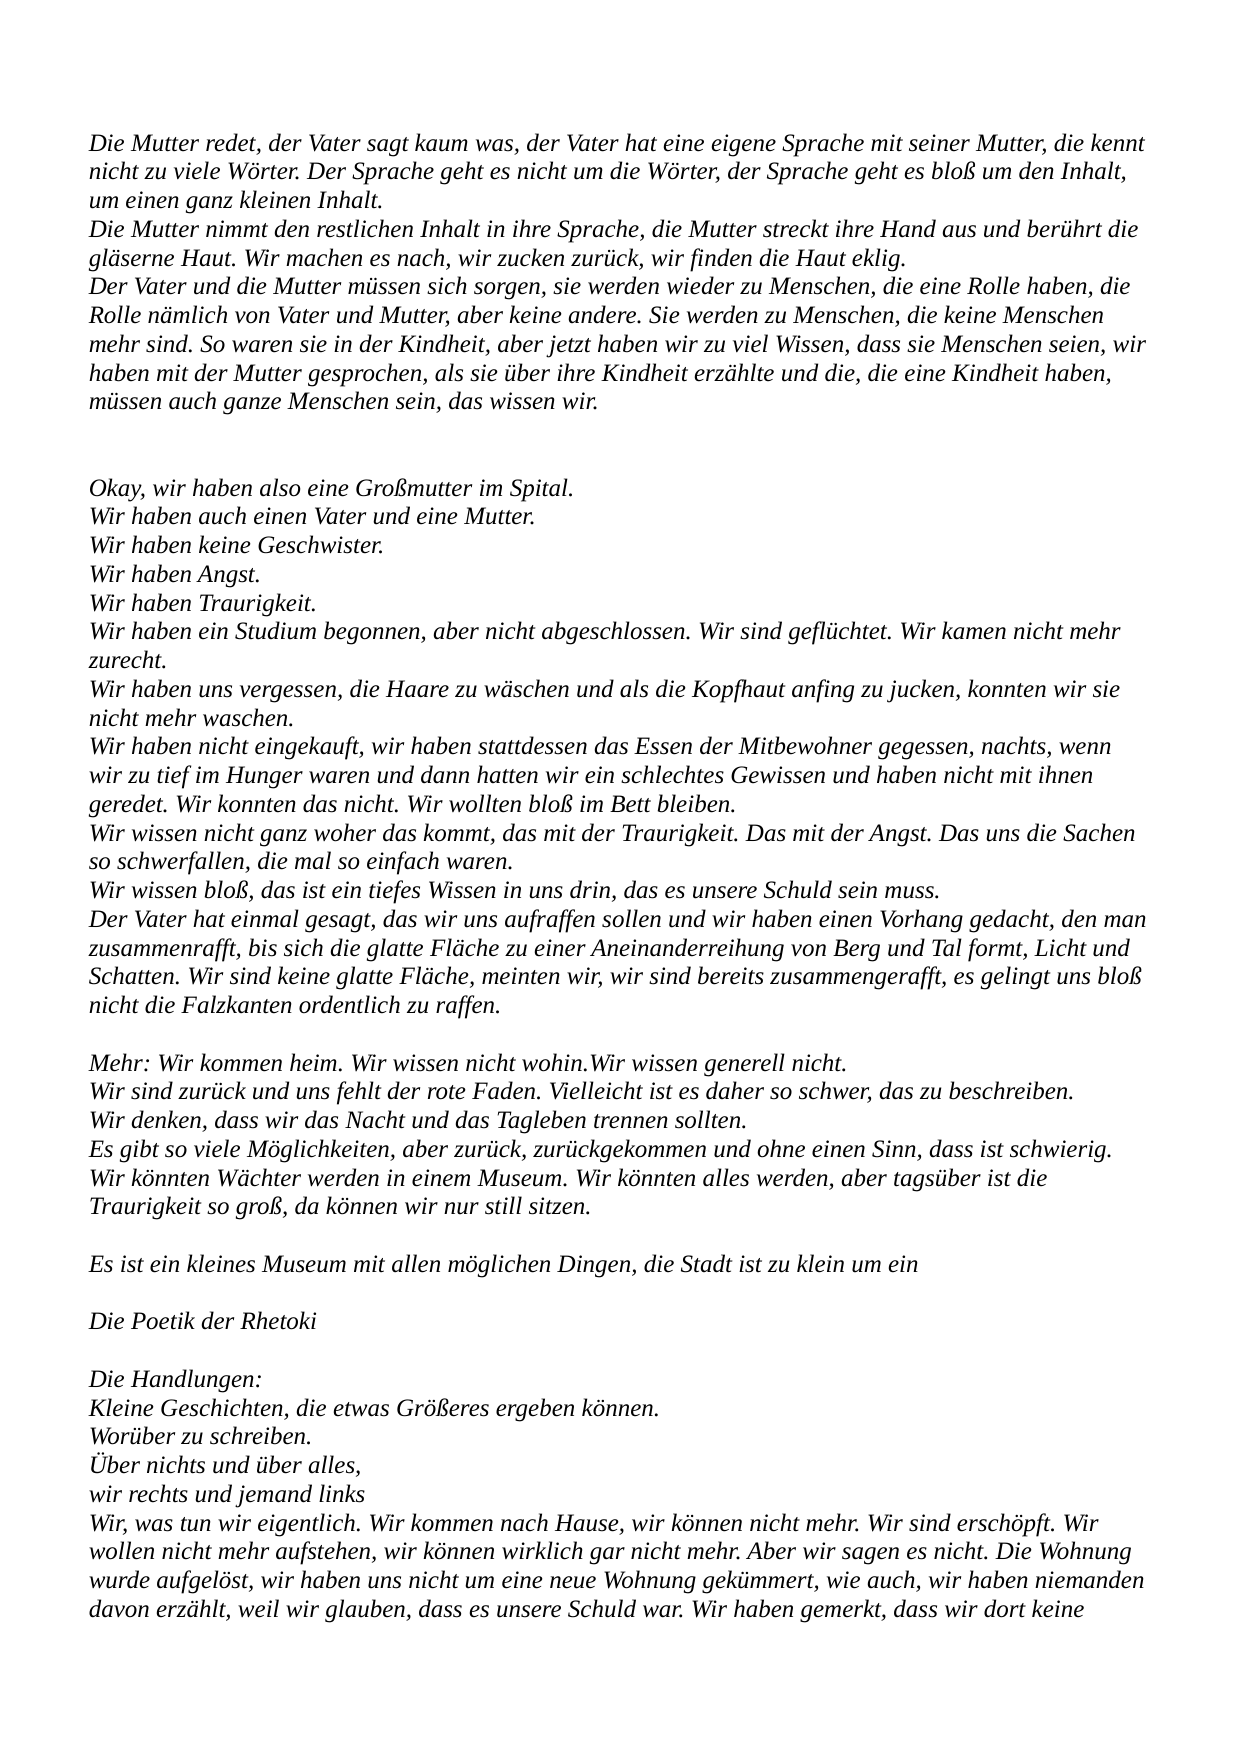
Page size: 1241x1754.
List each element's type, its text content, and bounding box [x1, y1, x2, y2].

text Wir sind zurück und uns fehlt der rote Faden. Vielleicht ist es daher so schwer, das zu beschreiben. [88, 1076, 1151, 1105]
text Wir wissen bloß, das ist ein tiefes Wissen in uns drin, das es unsere Schuld sein muss. [88, 875, 1151, 904]
text Kleine Geschichten, die etwas Größeres ergeben können. [88, 1393, 1151, 1421]
text Wir haben keine Geschwister. [88, 530, 1151, 559]
text Wir haben Traurigkeit. [88, 588, 1151, 616]
text Über nichts und über alles, [88, 1450, 1151, 1479]
text Der Vater hat einmal gesagt, das wir uns aufraffen sollen und wir haben einen Vorhang gedacht, den man zusammenrafft, bis sich die glatte Fläche zu einer Aneinanderreihung von Berg und Tal formt, Licht und Schatten. Wir sind keine glatte Fläche, meinten wir, wir sind bereits zusammengerafft, es gelingt uns bloß nicht die Falzkanten ordentlich zu raffen. [88, 904, 1151, 1019]
text Wir haben Angst. [88, 559, 1151, 588]
text Die Handlungen: [88, 1364, 1151, 1393]
text Wir wissen nicht ganz woher das kommt, das mit der Traurigkeit. Das mit der Angst. Das uns die Sachen so schwerfallen, die mal so einfach waren. [88, 818, 1151, 875]
text Okay, wir haben also eine Großmutter im Spital. [88, 473, 1151, 501]
text wir rechts und jemand links [88, 1479, 1151, 1508]
text Der Vater und die Mutter müssen sich sorgen, sie werden wieder zu Menschen, die eine Rolle haben, die Rolle nämlich von Vater und Mutter, aber keine andere. Sie werden zu Menschen, die keine Menschen mehr sind. So waren sie in der Kindheit, aber jetzt haben wir zu viel Wissen, dass sie Menschen seien, wir haben mit der Mutter gesprochen, als sie über ihre Kindheit erzählte und die, die eine Kindheit haben, müssen auch ganze Menschen sein, das wissen wir. [88, 271, 1151, 415]
text Wir, was tun wir eigentlich. Wir kommen nach Hause, wir können nicht mehr. Wir sind erschöpft. Wir wollen nicht mehr aufstehen, wir können wirklich gar nicht mehr. Aber wir sagen es nicht. Die Wohnung wurde aufgelöst, wir haben uns nicht um eine neue Wohnung gekümmert, wie auch, wir haben niemanden davon erzählt, weil wir glauben, dass es unsere Schuld war. Wir haben gemerkt, dass wir dort keine [88, 1508, 1151, 1623]
text Mehr: Wir kommen heim. Wir wissen nicht wohin.Wir wissen generell nicht. [88, 1048, 1151, 1076]
text Die Mutter nimmt den restlichen Inhalt in ihre Sprache, die Mutter streckt ihre Hand aus und berührt die gläserne Haut. Wir machen es nach, wir zucken zurück, wir finden die Haut eklig. [88, 214, 1151, 271]
text Die Poetik der Rhetoki [88, 1306, 1151, 1335]
text Wir haben uns vergessen, die Haare zu wäschen und als die Kopfhaut anfing zu jucken, konnten wir sie nicht mehr waschen. [88, 674, 1151, 731]
text Wir haben auch einen Vater und eine Mutter. [88, 501, 1151, 530]
text Es ist ein kleines Museum mit allen möglichen Dingen, die Stadt ist zu klein um ein [88, 1249, 1151, 1278]
text Wir haben nicht eingekauft, wir haben stattdessen das Essen der Mitbewohner gegessen, nachts, wenn wir zu tief im Hunger waren und dann hatten wir ein schlechtes Gewissen und haben nicht mit ihnen geredet. Wir konnten das nicht. Wir wollten bloß im Bett bleiben. [88, 731, 1151, 818]
text Worüber zu schreiben. [88, 1421, 1151, 1450]
text Wir denken, dass wir das Nacht und das Tagleben trennen sollten. [88, 1105, 1151, 1134]
text Es gibt so viele Möglichkeiten, aber zurück, zurückgekommen und ohne einen Sinn, dass ist schwierig. Wir könnten Wächter werden in einem Museum. Wir könnten alles werden, aber tagsüber ist die Traurigkeit so groß, da können wir nur still sitzen. [88, 1134, 1151, 1220]
text Die Mutter redet, der Vater sagt kaum was, der Vater hat eine eigene Sprache mit seiner Mutter, die kennt nicht zu viele Wörter. Der Sprache geht es nicht um die Wörter, der Sprache geht es bloß um den Inhalt, um einen ganz kleinen Inhalt. [88, 128, 1151, 214]
text Wir haben ein Studium begonnen, aber nicht abgeschlossen. Wir sind geflüchtet. Wir kamen nicht mehr zurecht. [88, 616, 1151, 674]
